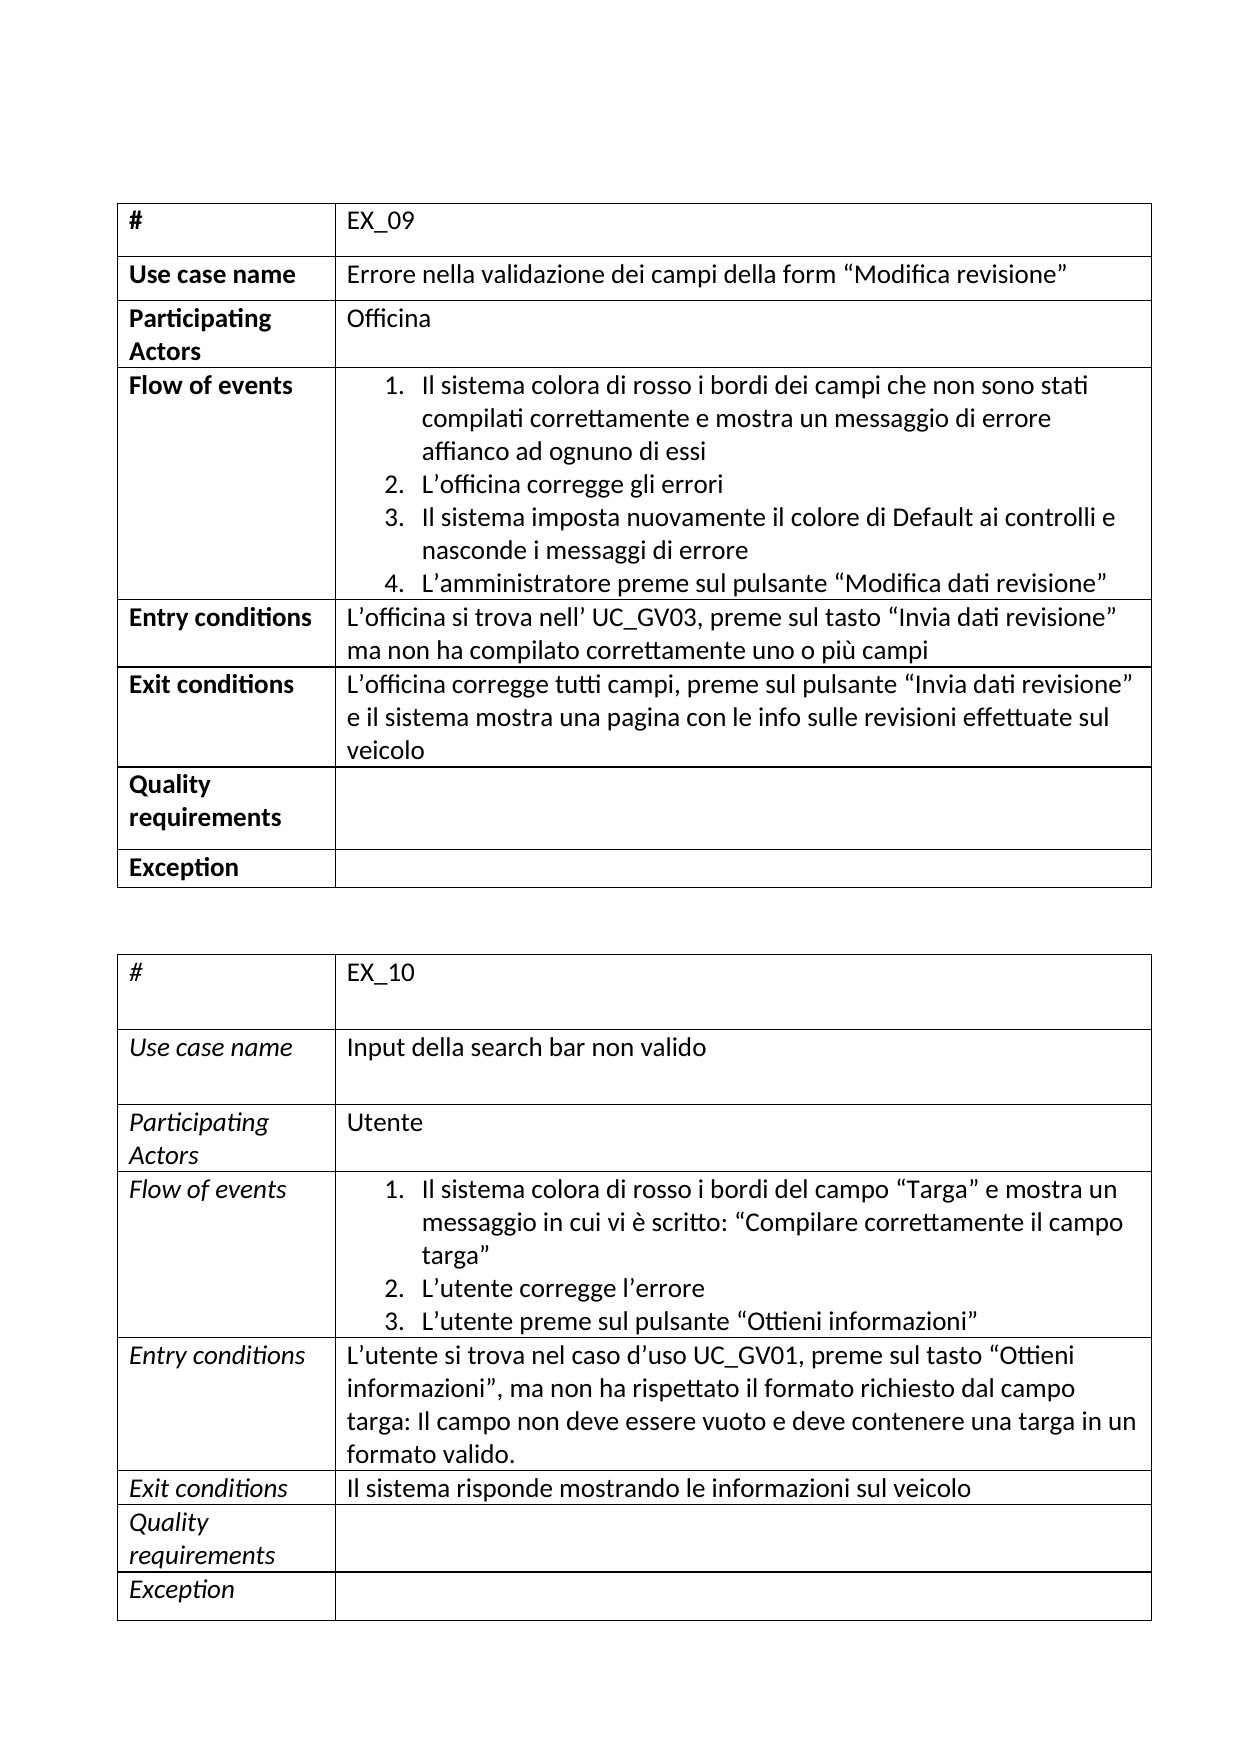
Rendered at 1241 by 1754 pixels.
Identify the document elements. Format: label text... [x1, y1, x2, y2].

table_cell Flow of events [118, 368, 335, 599]
table_cell Participating Actors [118, 1105, 335, 1171]
table_cell Flow of events [118, 1172, 335, 1337]
table_cell Use case name [118, 257, 335, 300]
table_header EX_09 [336, 204, 1151, 256]
table_cell L’officina si trova nell’ UC_GV03, preme sul tasto “Invia dati revisione” ma non ha compilato correttamente uno o più campi [336, 600, 1151, 666]
table_cell Input della search bar non valido [336, 1030, 1151, 1104]
table_cell Errore nella validazione dei campi della form “Modifica revisione” [336, 257, 1151, 300]
table_cell [336, 1573, 1151, 1620]
table_cell L’utente si trova nel caso d’uso UC_GV01, preme sul tasto “Ottieni informazioni”, ma non ha rispettato il formato richiesto dal campo targa: Il campo non deve essere vuoto e deve contenere una targa in un formato valido. [336, 1338, 1151, 1470]
table_cell Exit conditions [118, 668, 335, 766]
table_cell Exception [118, 1573, 335, 1620]
table_cell Il sistema colora di rosso i bordi dei campi che non sono stati compilati correttamente e mostra un messaggio di errore affianco ad ognuno di essi L’officina corregge gli errori Il sistema imposta nuovamente il colore di Default ai controlli e nasconde i messaggi di errore L’amministratore preme sul pulsante “Modifica dati revisione” [336, 368, 1151, 599]
table_cell Entry conditions [118, 600, 335, 666]
table_header # [118, 955, 335, 1029]
table_cell L’officina corregge tutti campi, preme sul pulsante “Invia dati revisione” e il sistema mostra una pagina con le info sulle revisioni effettuate sul veicolo [336, 668, 1151, 766]
table_cell [336, 768, 1151, 849]
table_cell Quality requirementsuq [118, 1505, 335, 1571]
table_cell [336, 1505, 1151, 1571]
table_cell Il sistema colora di rosso i bordi del campo “Targa” e mostra un messaggio in cui vi è scritto: “Compilare correttamente il campo targa” L’utente corregge l’errore L’utente preme sul pulsante “Ottieni informazioni” [336, 1172, 1151, 1337]
table_cell Exception [118, 850, 335, 887]
table_cell Quality requirementsuq [118, 768, 335, 849]
table_cell Entry conditions [118, 1338, 335, 1470]
table_cell Officina [336, 301, 1151, 367]
table_header EX_10 [336, 955, 1151, 1029]
table_cell Exit conditions [118, 1471, 335, 1504]
table_cell Il sistema risponde mostrando le informazioni sul veicolo [336, 1471, 1151, 1504]
table_cell Participating Actors [118, 301, 335, 367]
table_header # [118, 204, 335, 256]
table_cell [336, 850, 1151, 887]
table_cell Utente [336, 1105, 1151, 1171]
table_cell Use case name [118, 1030, 335, 1104]
